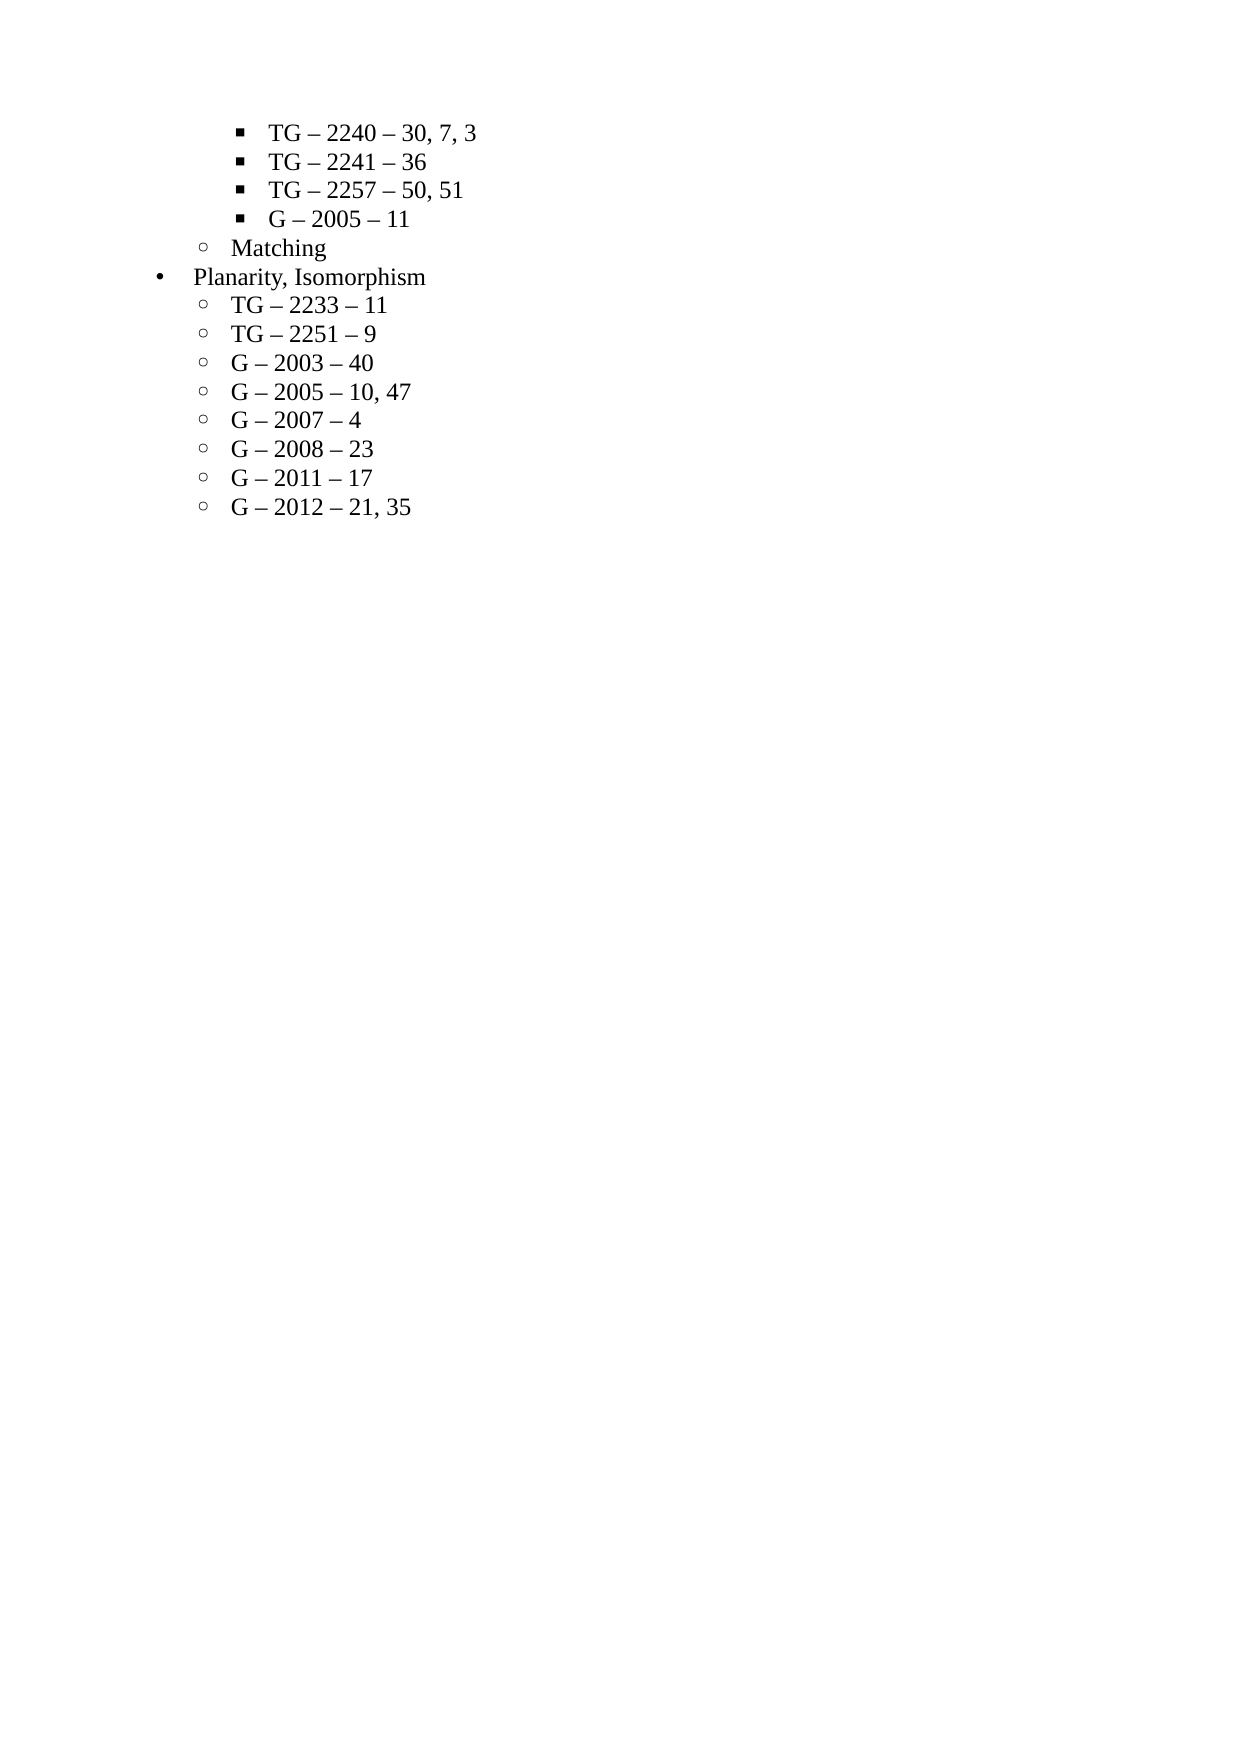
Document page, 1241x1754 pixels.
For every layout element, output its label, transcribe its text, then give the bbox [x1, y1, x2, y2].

list G – 2011 – 17 [193, 463, 1122, 492]
list TG – 2251 – 9 [193, 319, 1122, 348]
list TG – 2241 – 36 [231, 147, 1122, 176]
list G – 2008 – 23 [193, 434, 1122, 463]
list TG – 2233 – 11 [193, 291, 1122, 319]
list G – 2007 – 4 [193, 406, 1122, 434]
list TG – 2240 – 30, 7, 3 [231, 118, 1122, 147]
list G – 2012 – 21, 35 [193, 492, 1122, 521]
list TG – 2257 – 50, 51 [231, 176, 1122, 204]
list Planarity, Isomorphism [156, 262, 1122, 291]
list Matching [193, 233, 1122, 262]
list G – 2003 – 40 [193, 348, 1122, 377]
list G – 2005 – 10, 47 [193, 377, 1122, 406]
list G – 2005 – 11 [231, 204, 1122, 233]
